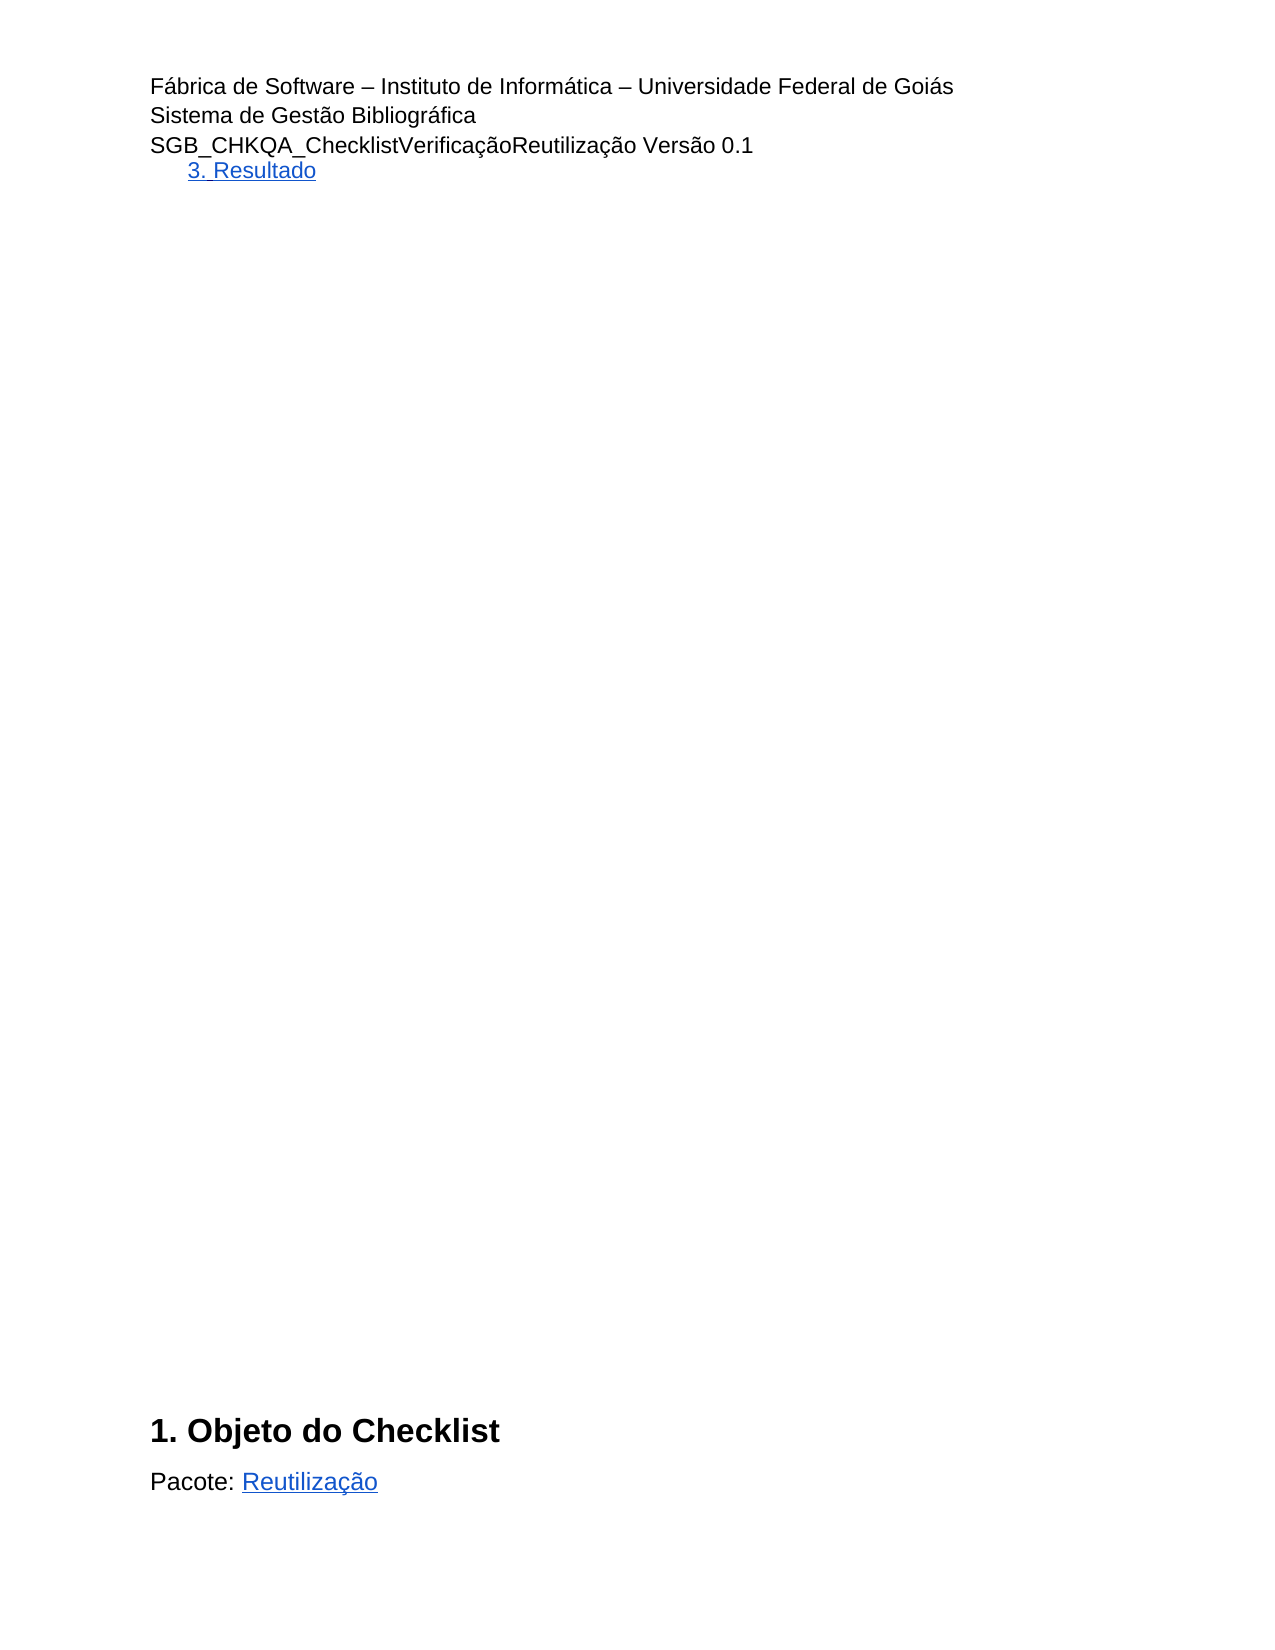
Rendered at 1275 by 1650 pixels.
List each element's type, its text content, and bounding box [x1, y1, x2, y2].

text 3. Resultado [187, 158, 1125, 184]
subtitle 1. Objeto do Checklist [150, 1412, 1125, 1450]
text Pacote: Reutilização [150, 1468, 1125, 1496]
